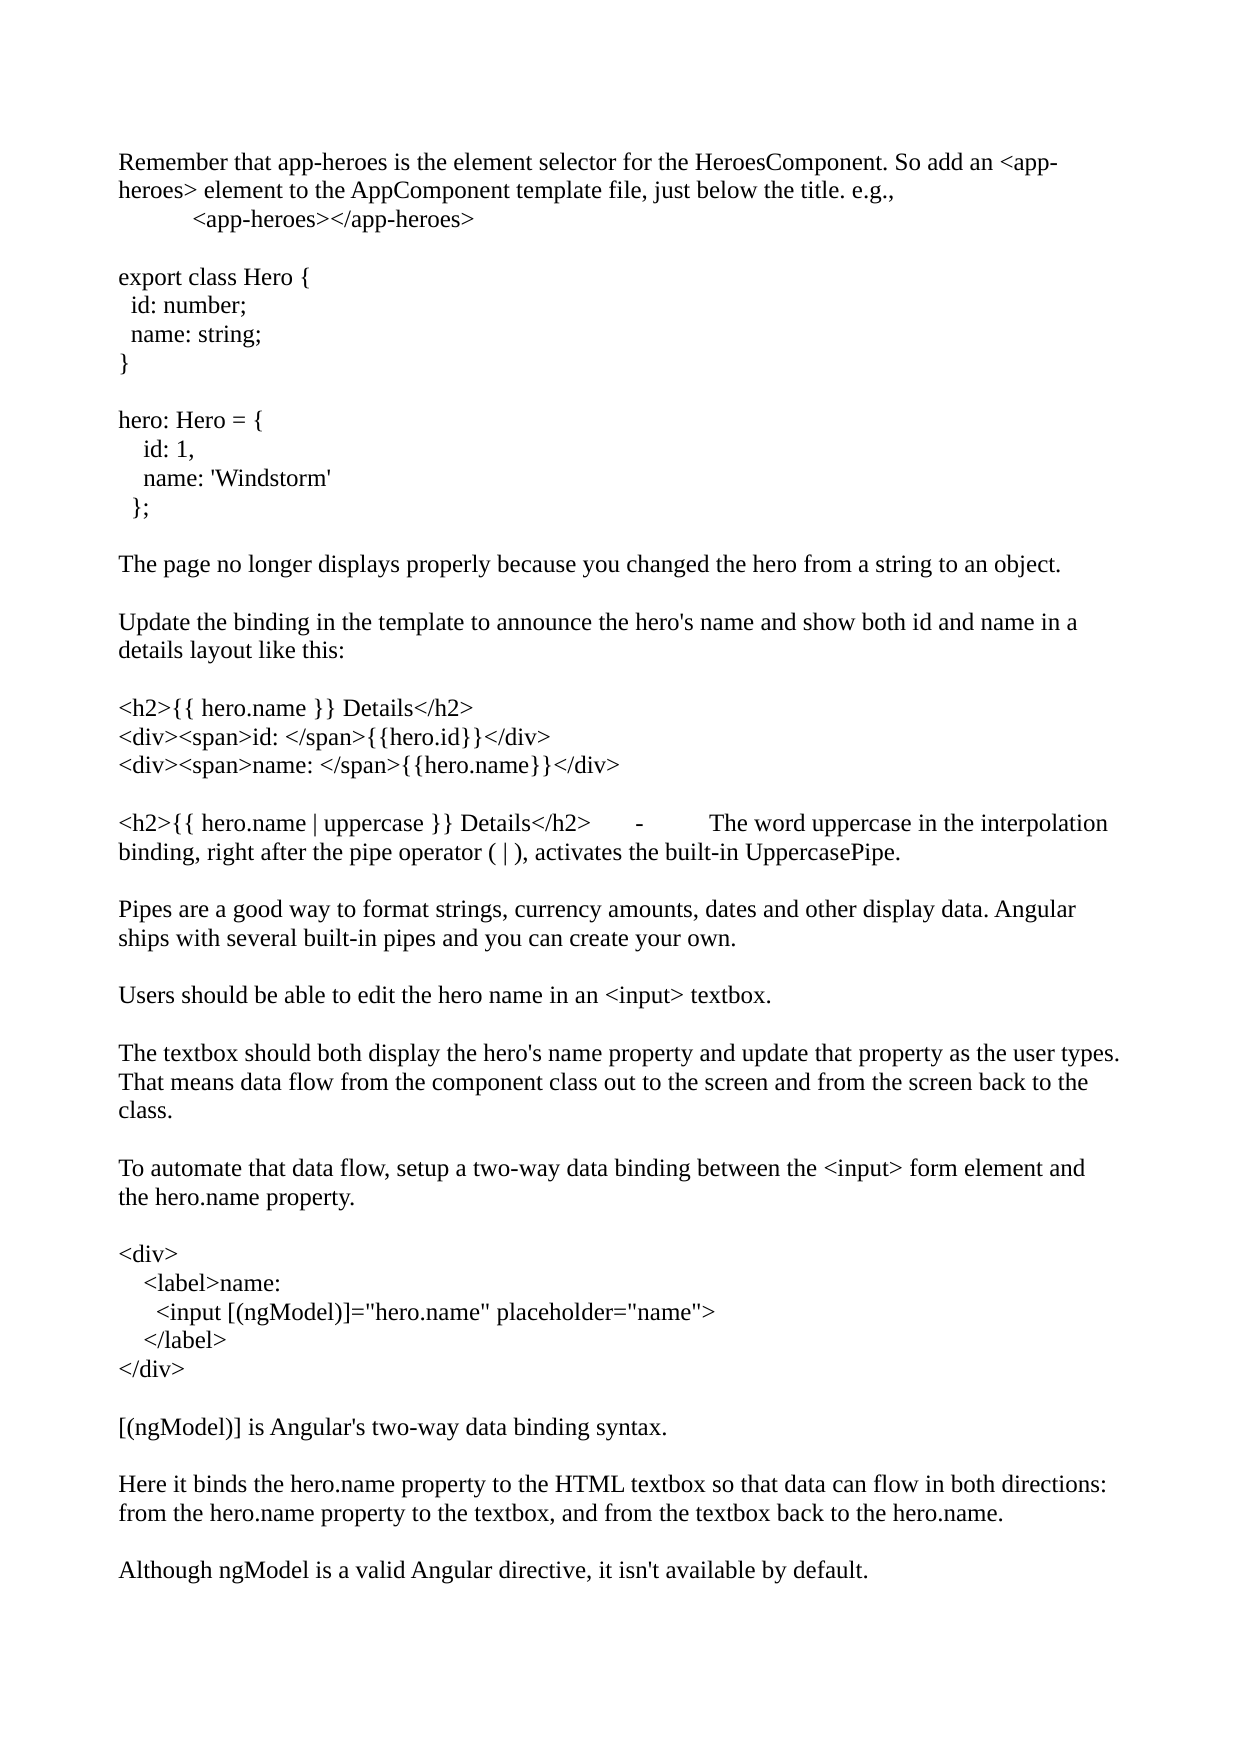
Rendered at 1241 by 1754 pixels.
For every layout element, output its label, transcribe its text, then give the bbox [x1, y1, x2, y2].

text }; [118, 492, 1122, 521]
text id: 1, [118, 434, 1122, 463]
text The page no longer displays properly because you changed the hero from a string to an object. [118, 549, 1122, 578]
text <label>name: [118, 1268, 1122, 1297]
text } [118, 348, 1122, 377]
text [(ngModel)] is Angular's two-way data binding syntax. [118, 1412, 1122, 1441]
text export class Hero { [118, 262, 1122, 291]
text To automate that data flow, setup a two-way data binding between the <input> form element and the hero.name property. [118, 1153, 1122, 1211]
text Here it binds the hero.name property to the HTML textbox so that data can flow in both directions: from the hero.name property to the textbox, and from the textbox back to the hero.name. [118, 1469, 1122, 1527]
text id: number; [118, 291, 1122, 319]
text <div> [118, 1239, 1122, 1268]
text The textbox should both display the hero's name property and update that property as the user types. That means data flow from the component class out to the screen and from the screen back to the class. [118, 1038, 1122, 1124]
text </label> [118, 1326, 1122, 1354]
text Although ngModel is a valid Angular directive, it isn't available by default. [118, 1556, 1122, 1584]
text <h2>{{ hero.name | uppercase }} Details</h2> - The word uppercase in the interpolation binding, right after the pipe operator ( | ), activates the built-in UppercasePipe. [118, 808, 1122, 866]
text name: 'Windstorm' [118, 463, 1122, 492]
text <input [(ngModel)]="hero.name" placeholder="name"> [118, 1297, 1122, 1326]
text Users should be able to edit the hero name in an <input> textbox. [118, 981, 1122, 1009]
text <div><span>id: </span>{{hero.id}}</div> [118, 722, 1122, 751]
text </div> [118, 1354, 1122, 1383]
text <div><span>name: </span>{{hero.name}}</div> [118, 751, 1122, 779]
text hero: Hero = { [118, 406, 1122, 434]
text Pipes are a good way to format strings, currency amounts, dates and other display data. Angular ships with several built-in pipes and you can create your own. [118, 894, 1122, 952]
text Remember that app-heroes is the element selector for the HeroesComponent. So add an <app-heroes> element to the AppComponent template file, just below the title. e.g., <app-heroes></app-heroes> [118, 147, 1122, 233]
text name: string; [118, 319, 1122, 348]
text <h2>{{ hero.name }} Details</h2> [118, 693, 1122, 722]
text Update the binding in the template to announce the hero's name and show both id and name in a details layout like this: [118, 607, 1122, 664]
